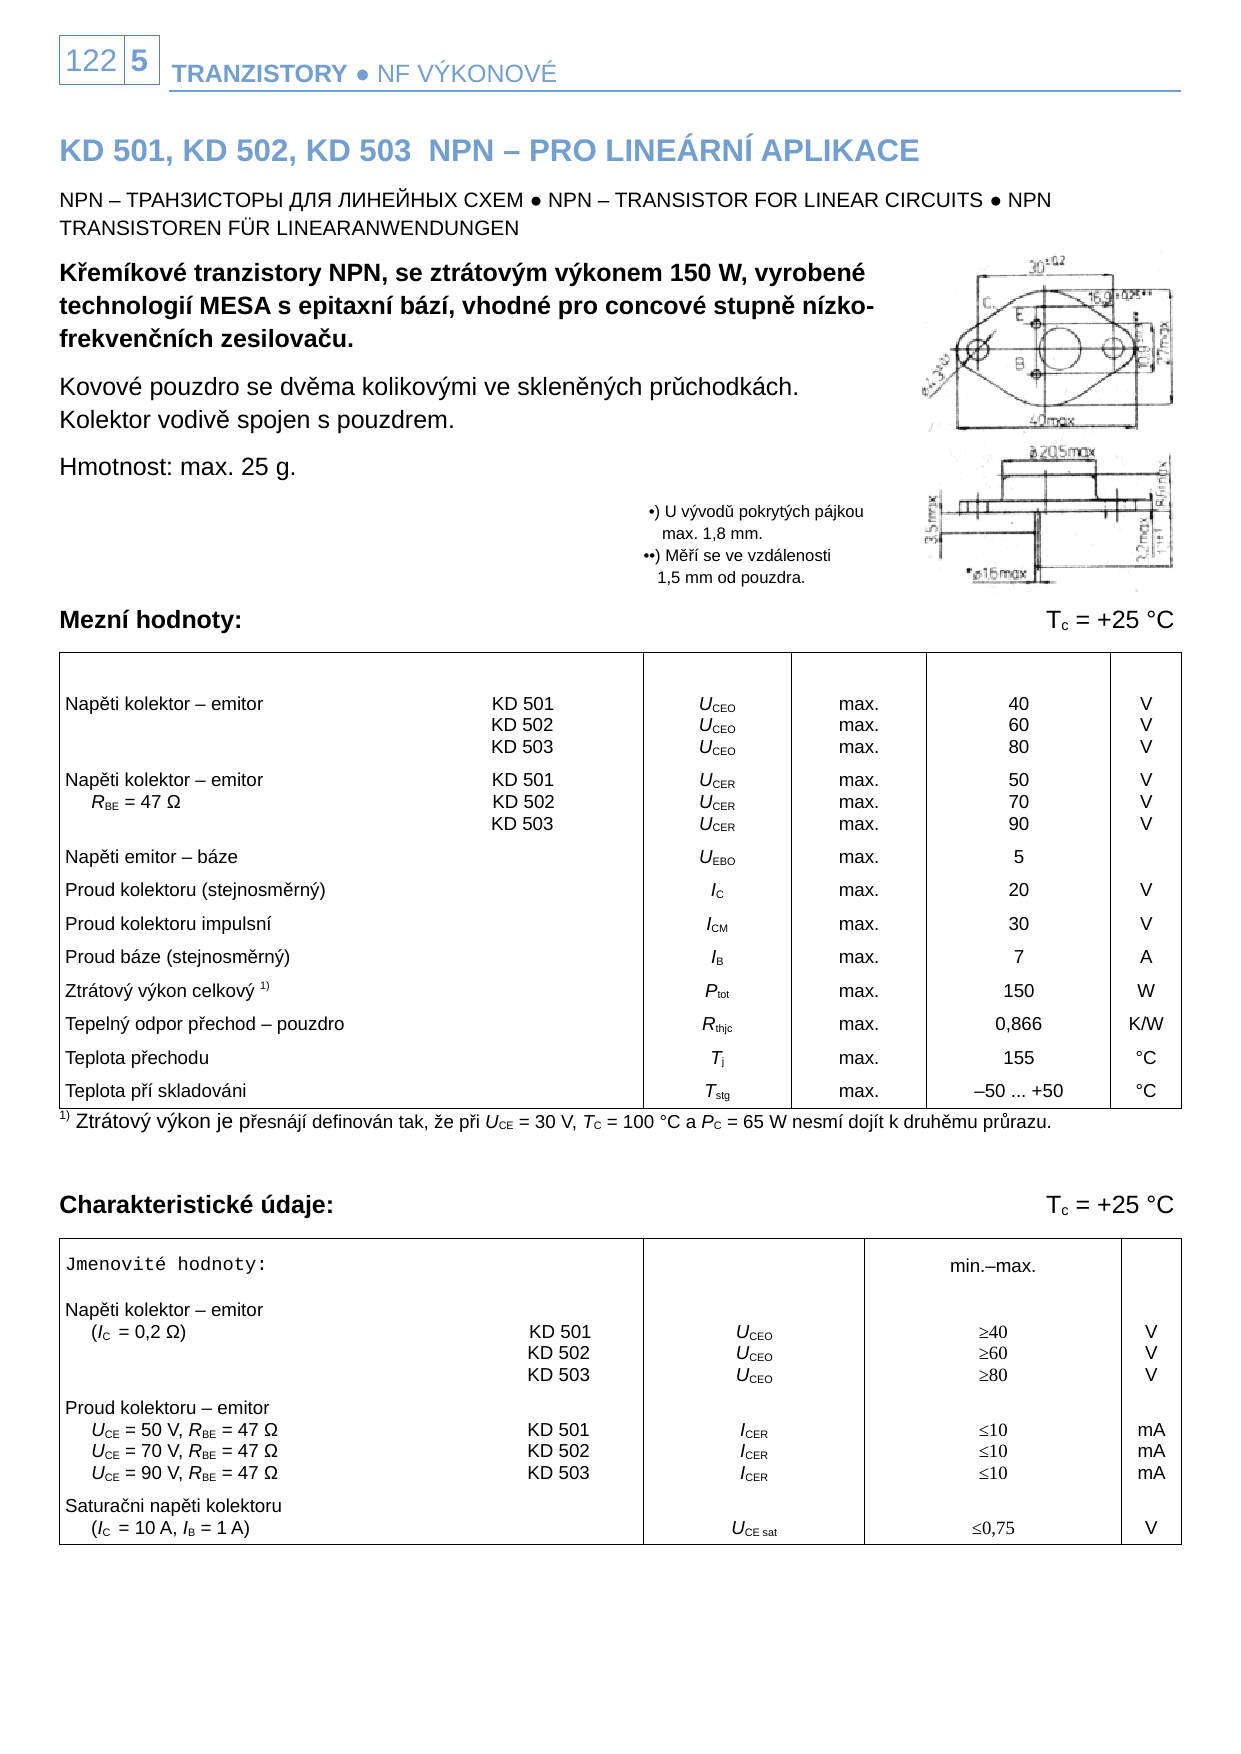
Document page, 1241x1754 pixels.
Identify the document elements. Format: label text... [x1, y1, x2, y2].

table_header [1122, 1239, 1181, 1293]
text NPN – TPAHЗИCTOPЫ ДЛЯ ЛИHEЙHЫX CХEM ● NPN – TRANSISTOR FOR LINEAR CIRCUITS ● NPN TRANSISTOREN FÜR LINEARANWENDUNGEN [59, 188, 1181, 240]
table_cell Proud báze (stejnosměrný) [60, 940, 643, 974]
table_cell max. [792, 907, 926, 940]
table_cell IB [644, 940, 791, 974]
table_header [644, 1239, 864, 1293]
table_cell ≥40 ≥60 ≥80 [865, 1293, 1121, 1391]
table_header Jmenovité hodnoty: [60, 1239, 643, 1293]
table_cell max. [792, 873, 926, 907]
table_cell W [1111, 974, 1181, 1007]
table_cell 155 [927, 1041, 1110, 1074]
table_cell 0,866 [927, 1007, 1110, 1041]
table_cell Ptot [644, 974, 791, 1007]
text •) U vývodǔ pokrytých pájkou max. 1,8 mm. ••) Měří se ve vzdálenosti 1,5 mm od pouzdra. [59, 500, 918, 587]
table_header [60, 653, 643, 687]
table_cell Proud kolektoru (stejnosměrný) [60, 873, 643, 907]
table_cell 150 [927, 974, 1110, 1007]
table_cell Teplota přechodu [60, 1041, 643, 1074]
table_cell ≤10 ≤10 ≤10 [865, 1391, 1121, 1489]
text Kovové pouzdro se dvěma kolikovými ve skleněných prǔchodkách. Kolektor vodivě spojen s pouzdrem. [59, 372, 918, 433]
table_cell Tepelný odpor přechod – pouzdro [60, 1007, 643, 1041]
text Křemíkové tranzistory NPN, se ztrátovým výkonem 150 W, vyrobené technologií MESA s epitaxní bází, vhodné pro concové stupně nízko-frekvenčních zesilovaču. [59, 258, 918, 353]
table_header [1111, 653, 1181, 687]
table_cell max. [792, 1007, 926, 1041]
table_cell °C [1111, 1074, 1181, 1107]
table_cell Saturačni napěti kolektoru (IC = 10 A, IB = 1 A) [60, 1489, 643, 1544]
text 1) Ztrátový výkon je přesnájí definován tak, že při UCE = 30 V, TC = 100 °C a PC = 65 W nesmí dojít k druhěmu průrazu. [59, 1109, 1181, 1132]
table_cell °C [1111, 1041, 1181, 1074]
table_cell max. [792, 840, 926, 873]
table_header min.–max. [865, 1239, 1121, 1293]
table_header [927, 653, 1110, 687]
table_cell UCEO UCEO UCEO [644, 1293, 864, 1391]
table_cell Proud kolektoru – emitor UCE = 50 V, RBE = 47 Ω KD 501 UCE = 70 V, RBE = 47 Ω KD 502 UCE = 90 V, RBE = 47 Ω KD 503 [60, 1391, 643, 1489]
table_header [644, 653, 791, 687]
text Mezní hodnoty: Tc = +25 °C [59, 605, 1181, 633]
table_header 122 [60, 36, 124, 84]
table_cell mA mA mA [1122, 1391, 1181, 1489]
table_cell V [1111, 907, 1181, 940]
table_cell Rthjc [644, 1007, 791, 1041]
text TRANZISTORY ● NF VÝKONOVÉ [168, 56, 1181, 92]
table_cell Tj [644, 1041, 791, 1074]
text Hmotnost: max. 25 g. [59, 452, 918, 481]
table_cell Napěti kolektor – emitor KD 501 RBE = 47 Ω KD 502 KD 503 [60, 763, 643, 840]
table_cell V [1111, 873, 1181, 907]
table_cell max. max. max. [792, 763, 926, 840]
table_cell Napěti kolektor – emitor KD 501 KD 502 KD 503 [60, 687, 643, 763]
table_cell V V V [1122, 1293, 1181, 1391]
table_cell Tstg [644, 1074, 791, 1107]
table_header 5 [125, 36, 159, 84]
table_cell max. [792, 940, 926, 974]
table_cell UCE sat [644, 1489, 864, 1544]
table_cell Ztrátový výkon celkový 1) [60, 974, 643, 1007]
table_cell 20 [927, 873, 1110, 907]
table_cell UEBO [644, 840, 791, 873]
table_cell V V V [1111, 687, 1181, 763]
table_cell max. [792, 1041, 926, 1074]
table_cell V V V [1111, 763, 1181, 840]
picture [918, 250, 1177, 593]
table_cell IC [644, 873, 791, 907]
table_cell V [1122, 1489, 1181, 1544]
table_cell 5 [927, 840, 1110, 873]
table_cell Teplota pří skladováni [60, 1074, 643, 1107]
table_cell Proud kolektoru impulsní [60, 907, 643, 940]
table_cell K/W [1111, 1007, 1181, 1041]
table_cell 40 60 80 [927, 687, 1110, 763]
table_cell 50 70 90 [927, 763, 1110, 840]
text Charakteristické údaje: Tc = +25 °C [59, 1190, 1181, 1219]
table_cell A [1111, 940, 1181, 974]
table_cell UCER UCER UCER [644, 763, 791, 840]
table_cell max. max. max. [792, 687, 926, 763]
text KD 501, KD 502, KD 503 NPN – PRO LINEÁRNÍ APLIKACE [59, 132, 1181, 168]
table_cell ICER ICER ICER [644, 1391, 864, 1489]
table_cell –50 ... +50 [927, 1074, 1110, 1107]
table_cell Napěti kolektor – emitor (IC = 0,2 Ω) KD 501 KD 502 KD 503 [60, 1293, 643, 1391]
table_cell 30 [927, 907, 1110, 940]
table_cell Napěti emitor – báze [60, 840, 643, 873]
table_cell [1111, 840, 1181, 873]
table_cell UCEO UCEO UCEO [644, 687, 791, 763]
table_header [792, 653, 926, 687]
table_cell max. [792, 974, 926, 1007]
table_cell ICM [644, 907, 791, 940]
table_cell 7 [927, 940, 1110, 974]
table_cell max. [792, 1074, 926, 1107]
table_cell ≤0,75 [865, 1489, 1121, 1544]
